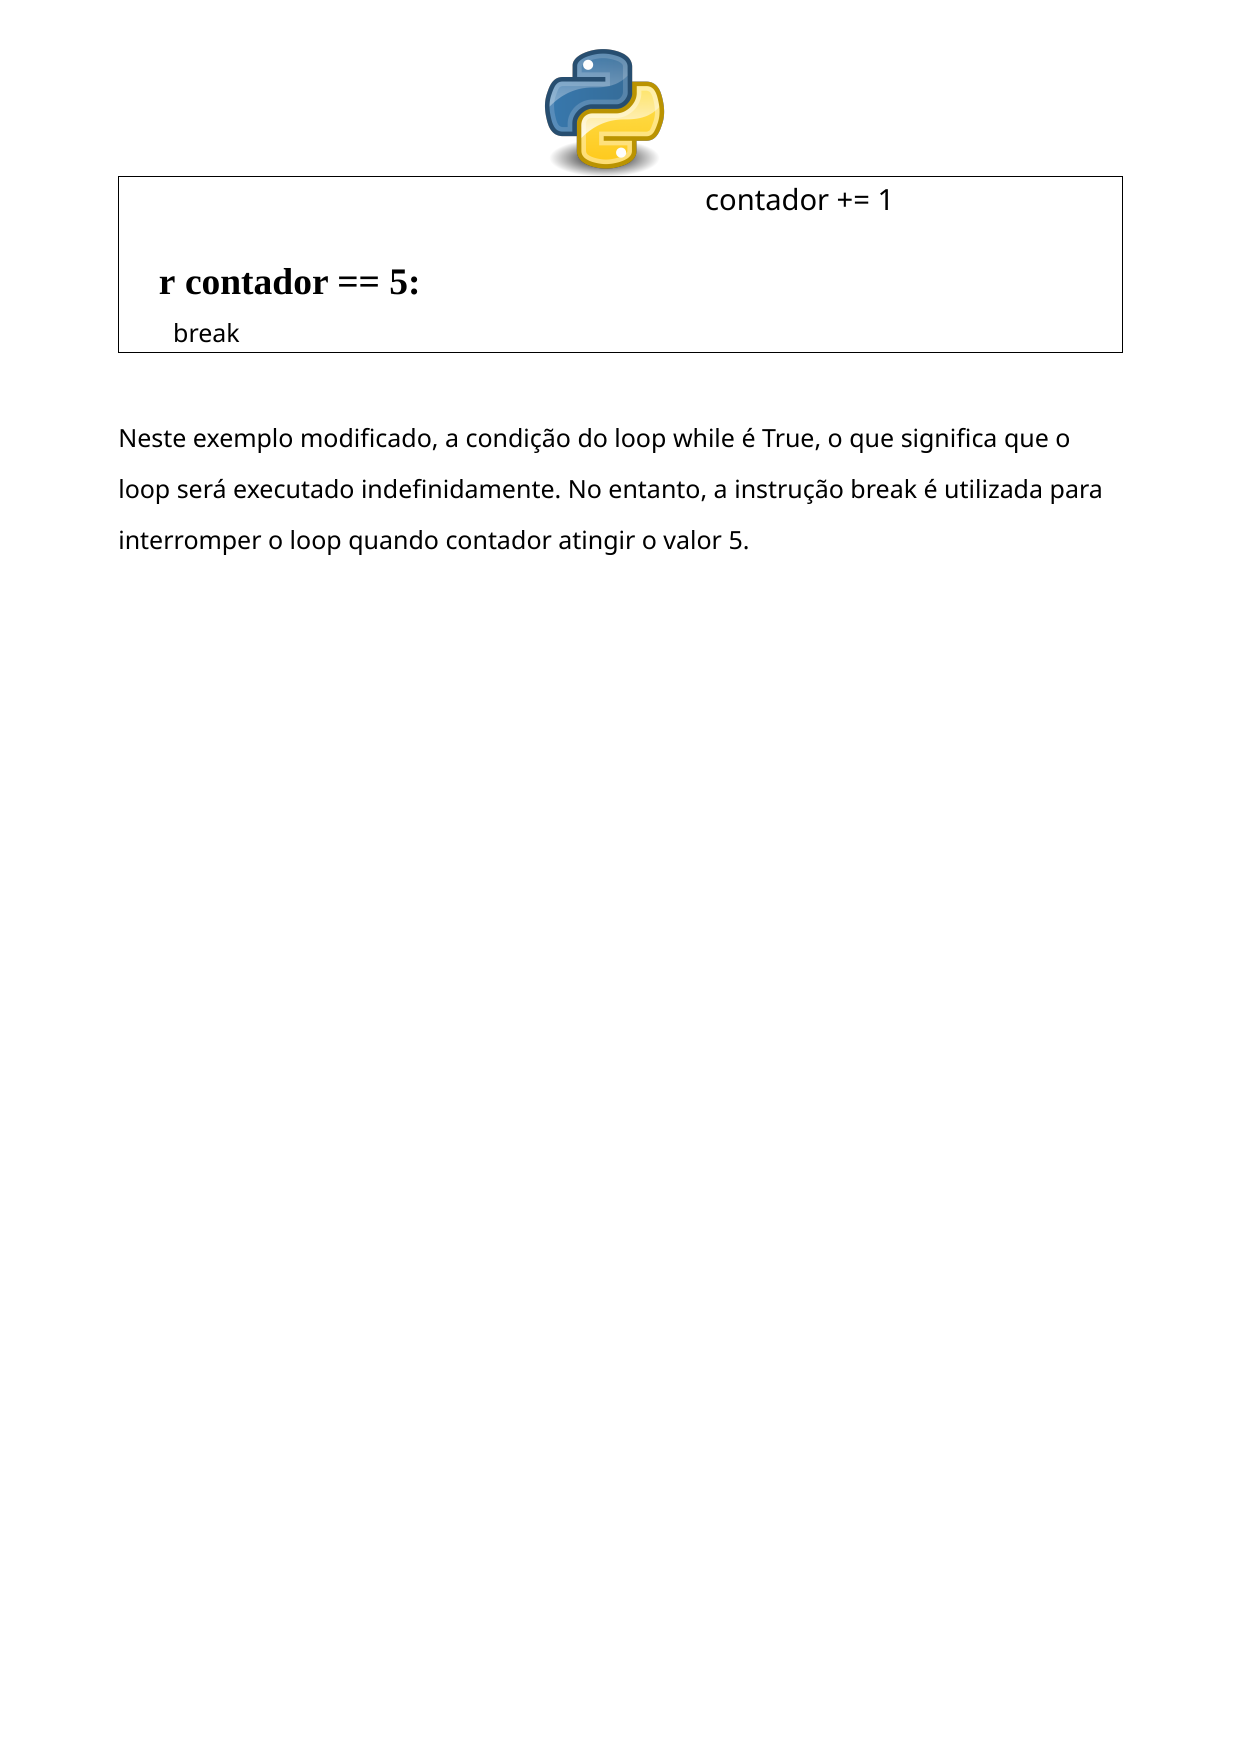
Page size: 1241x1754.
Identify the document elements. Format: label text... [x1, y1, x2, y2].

text Neste exemplo modificado, a condição do loop while é True, o que significa que o loop será executado indefinidamente. No entanto, a instrução break é utilizada para interromper o loop quando contador atingir o valor 5. [118, 420, 1122, 557]
picture [537, 46, 672, 180]
text contador += 1 [119, 177, 1122, 219]
text break [119, 312, 1122, 352]
subtitle r contador == 5: [119, 257, 1122, 303]
